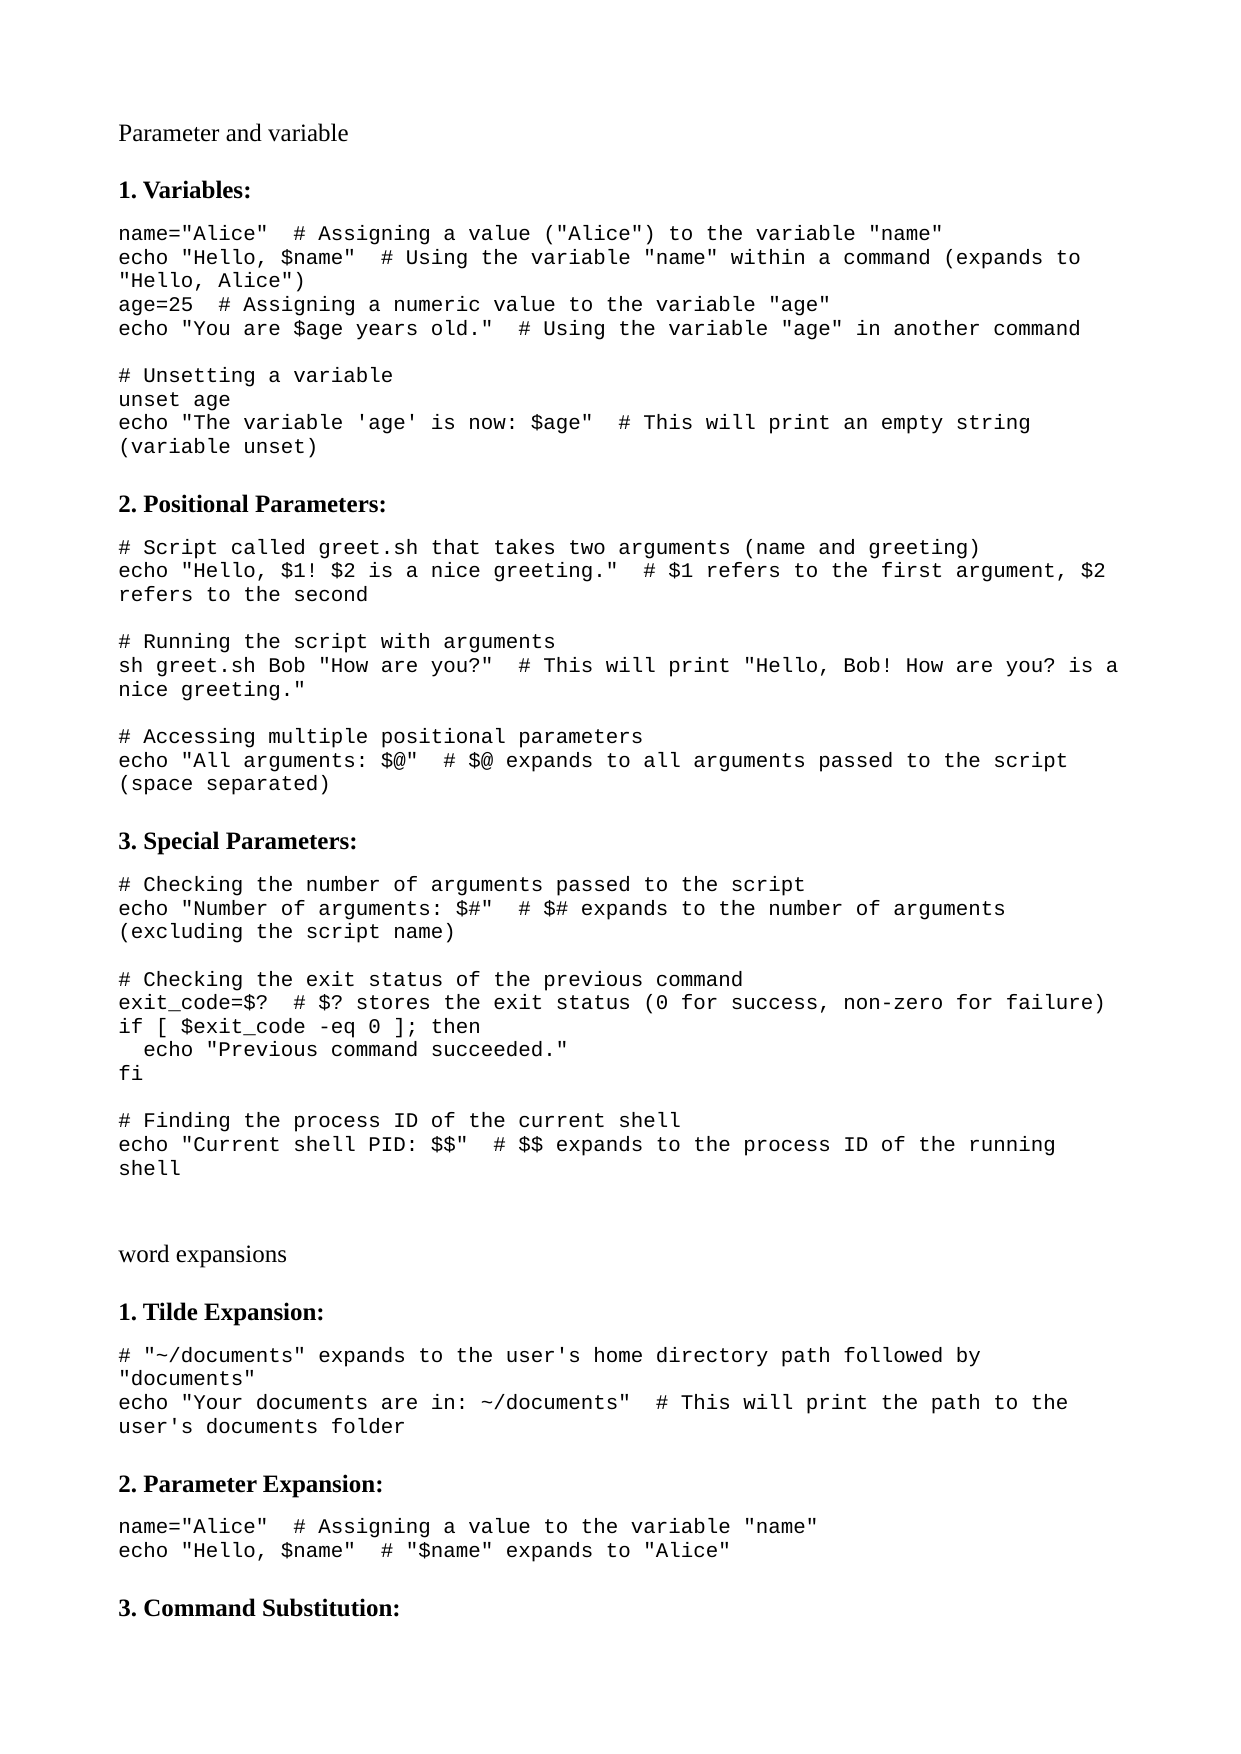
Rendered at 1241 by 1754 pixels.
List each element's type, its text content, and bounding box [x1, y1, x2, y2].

text 2. Positional Parameters: [118, 489, 1122, 518]
text echo "Your documents are in: ~/documents" # This will print the path to the user's documents folder [118, 1392, 1122, 1439]
text echo "Hello, $name" # Using the variable "name" within a command (expands to "Hello, Alice") [118, 247, 1122, 294]
text # Script called greet.sh that takes two arguments (name and greeting) [118, 537, 1122, 560]
text # Unsetting a variable [118, 365, 1122, 389]
text echo "Number of arguments: $#" # $# expands to the number of arguments (excluding the script name) [118, 898, 1122, 945]
text echo "Hello, $name" # "$name" expands to "Alice" [118, 1540, 1122, 1564]
text echo "Current shell PID: $$" # $$ expands to the process ID of the running shell [118, 1134, 1122, 1181]
text word expansions [118, 1239, 1122, 1268]
text echo "You are $age years old." # Using the variable "age" in another command [118, 318, 1122, 341]
text 3. Command Substitution: [118, 1593, 1122, 1622]
text sh greet.sh Bob "How are you?" # This will print "Hello, Bob! How are you? is a nice greeting." [118, 655, 1122, 702]
text age=25 # Assigning a numeric value to the variable "age" [118, 294, 1122, 318]
text echo "All arguments: $@" # $@ expands to all arguments passed to the script (space separated) [118, 749, 1122, 797]
text name="Alice" # Assigning a value to the variable "name" [118, 1516, 1122, 1540]
text # Running the script with arguments [118, 631, 1122, 655]
text # "~/documents" expands to the user's home directory path followed by "documents" [118, 1345, 1122, 1392]
text 3. Special Parameters: [118, 826, 1122, 855]
text unset age [118, 389, 1122, 412]
text # Checking the number of arguments passed to the script [118, 874, 1122, 898]
text 1. Variables: [118, 176, 1122, 204]
text echo "The variable 'age' is now: $age" # This will print an empty string (variable unset) [118, 412, 1122, 460]
text # Checking the exit status of the previous command [118, 968, 1122, 992]
text exit_code=$? # $? stores the exit status (0 for success, non-zero for failure) [118, 992, 1122, 1016]
text 2. Parameter Expansion: [118, 1469, 1122, 1497]
text 1. Tilde Expansion: [118, 1297, 1122, 1326]
text name="Alice" # Assigning a value ("Alice") to the variable "name" [118, 223, 1122, 247]
text # Finding the process ID of the current shell [118, 1110, 1122, 1134]
text echo "Hello, $1! $2 is a nice greeting." # $1 refers to the first argument, $2 refers to the second [118, 560, 1122, 608]
text fi [118, 1063, 1122, 1087]
text # Accessing multiple positional parameters [118, 726, 1122, 749]
text echo "Previous command succeeded." [118, 1039, 1122, 1063]
text Parameter and variable [118, 118, 1122, 147]
text if [ $exit_code -eq 0 ]; then [118, 1016, 1122, 1039]
